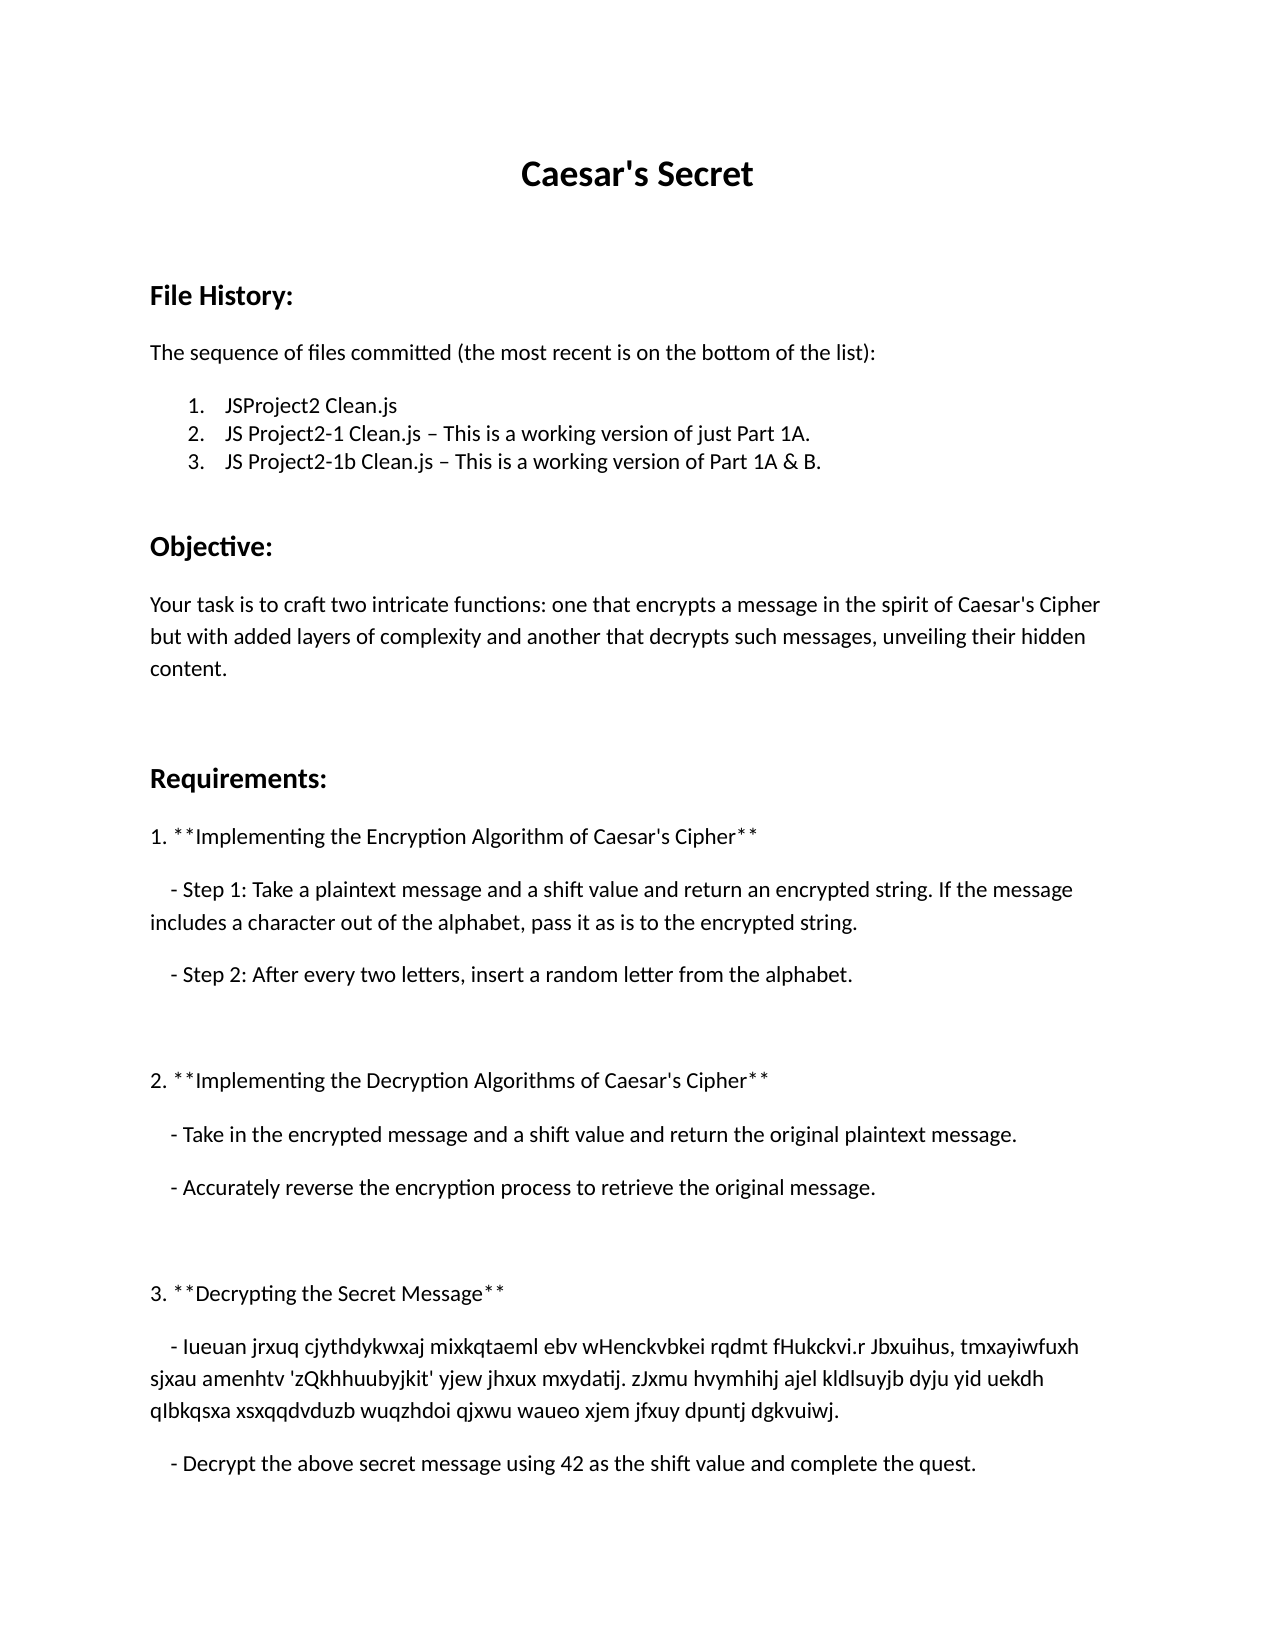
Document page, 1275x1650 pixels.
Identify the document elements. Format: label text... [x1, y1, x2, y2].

text 1. **Implementing the Encryption Algorithm of Caesar's Cipher** [150, 822, 1125, 850]
text Requirements: [150, 761, 1125, 796]
text Caesar's Secret [150, 150, 1125, 196]
text - Decrypt the above secret message using 42 as the shift value and complete the quest. [150, 1449, 1125, 1477]
text - Step 1: Take a plaintext message and a shift value and return an encrypted string. If the message includes a character out of the alphabet, pass it as is to the encrypted string. [150, 875, 1125, 936]
list JS Project2-1b Clean.js – This is a working version of Part 1A & B. [187, 447, 1125, 475]
text Objective: [150, 528, 1125, 564]
text - Step 2: After every two letters, insert a random letter from the alphabet. [150, 961, 1125, 989]
text Your task is to craft two intricate functions: one that encrypts a message in the spirit of Caesar's Cipher but with added layers of complexity and another that decrypts such messages, unveiling their hidden content. [150, 590, 1125, 683]
text - Accurately reverse the encryption process to retrieve the original message. [150, 1173, 1125, 1201]
text - Take in the encrypted message and a shift value and return the original plaintext message. [150, 1120, 1125, 1148]
text The sequence of files committed (the most recent is on the bottom of the list): [150, 338, 1125, 366]
text - Iueuan jrxuq cjythdykwxaj mixkqtaeml ebv wHenckvbkei rqdmt fHukckvi.r Jbxuihus, tmxayiwfuxh sjxau amenhtv 'zQkhhuubyjkit' yjew jhxux mxydatij. zJxmu hvymhihj ajel kldlsuyjb dyju yid uekdh qIbkqsxa xsxqqdvduzb wuqzhdoi qjxwu waueo xjem jfxuy dpuntj dgkvuiwj. [150, 1332, 1125, 1424]
text File History: [150, 277, 1125, 312]
list JSProject2 Clean.js [187, 391, 1125, 419]
list JS Project2-1 Clean.js – This is a working version of just Part 1A. [187, 419, 1125, 447]
text 2. **Implementing the Decryption Algorithms of Caesar's Cipher** [150, 1067, 1125, 1095]
text 3. **Decrypting the Secret Message** [150, 1279, 1125, 1307]
